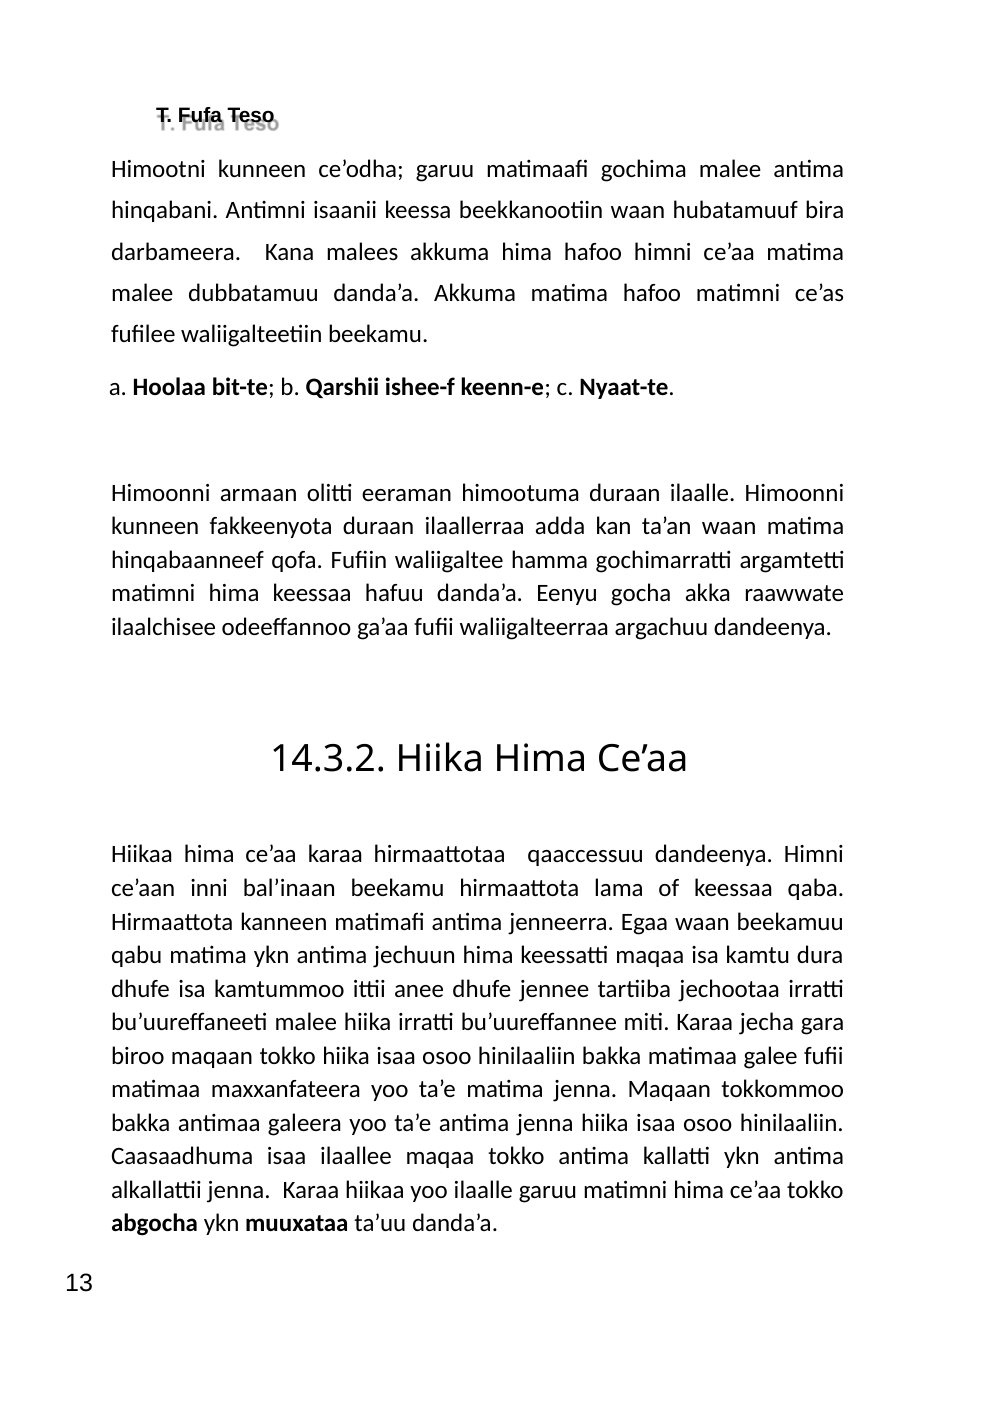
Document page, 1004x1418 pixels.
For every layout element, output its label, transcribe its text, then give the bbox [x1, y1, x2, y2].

picture [142, 102, 311, 149]
text a. Hoolaa bit-te; b. Qarshii ishee-f keenn-e; c. Nyaat-te. [108, 371, 846, 402]
text Himoonni armaan olitti eeraman himootuma duraan ilaalle. Himoonni kunneen fakkeenyota duraan ilaallerraa adda kan ta’an waan matima hinqabaanneef qofa. Fufiin waliigaltee hamma gochimarratti argamtetti matimni hima keessaa hafuu danda’a. Eenyu gocha akka raawwate ilaalchisee odeeffannoo ga’aa fufii waliigalteerraa argachuu dandeenya. [111, 477, 845, 641]
text Hiikaa hima ce’aa karaa hirmaattotaa qaaccessuu dandeenya. Himni ce’aan inni bal’inaan beekamu hirmaattota lama of keessaa qaba. Hirmaattota kanneen matimafi antima jenneerra. Egaa waan beekamuu qabu matima ykn antima jechuun hima keessatti maqaa isa kamtu dura dhufe isa kamtummoo ittii anee dhufe jennee tartiiba jechootaa irratti bu’uureffaneeti malee hiika irratti bu’uureffannee miti. Karaa jecha gara biroo maqaan tokko hiika isaa osoo hinilaaliin bakka matimaa galee fufii matimaa maxxanfateera yoo ta’e matima jenna. Maqaan tokkommoo bakka antimaa galeera yoo ta’e antima jenna hiika isaa osoo hinilaaliin. Caasaadhuma isaa ilaallee maqaa tokko antima kallatti ykn antima alkallattii jenna. Karaa hiikaa yoo ilaalle garuu matimni hima ce’aa tokko abgocha ykn muuxataa ta’uu danda’a. [111, 839, 845, 1238]
text 14.3.2. Hiika Hima Ce’aa [109, 731, 851, 782]
text Himootni kunneen ce’odha; garuu matimaafi gochima malee antima hinqabani. Antimni isaanii keessa beekkanootiin waan hubatamuuf bira darbameera. Kana malees akkuma hima hafoo himni ce’aa matima malee dubbatamuu danda’a. Akkuma matima hafoo matimni ce’as fufilee waliigalteetiin beekamu. [111, 153, 845, 349]
